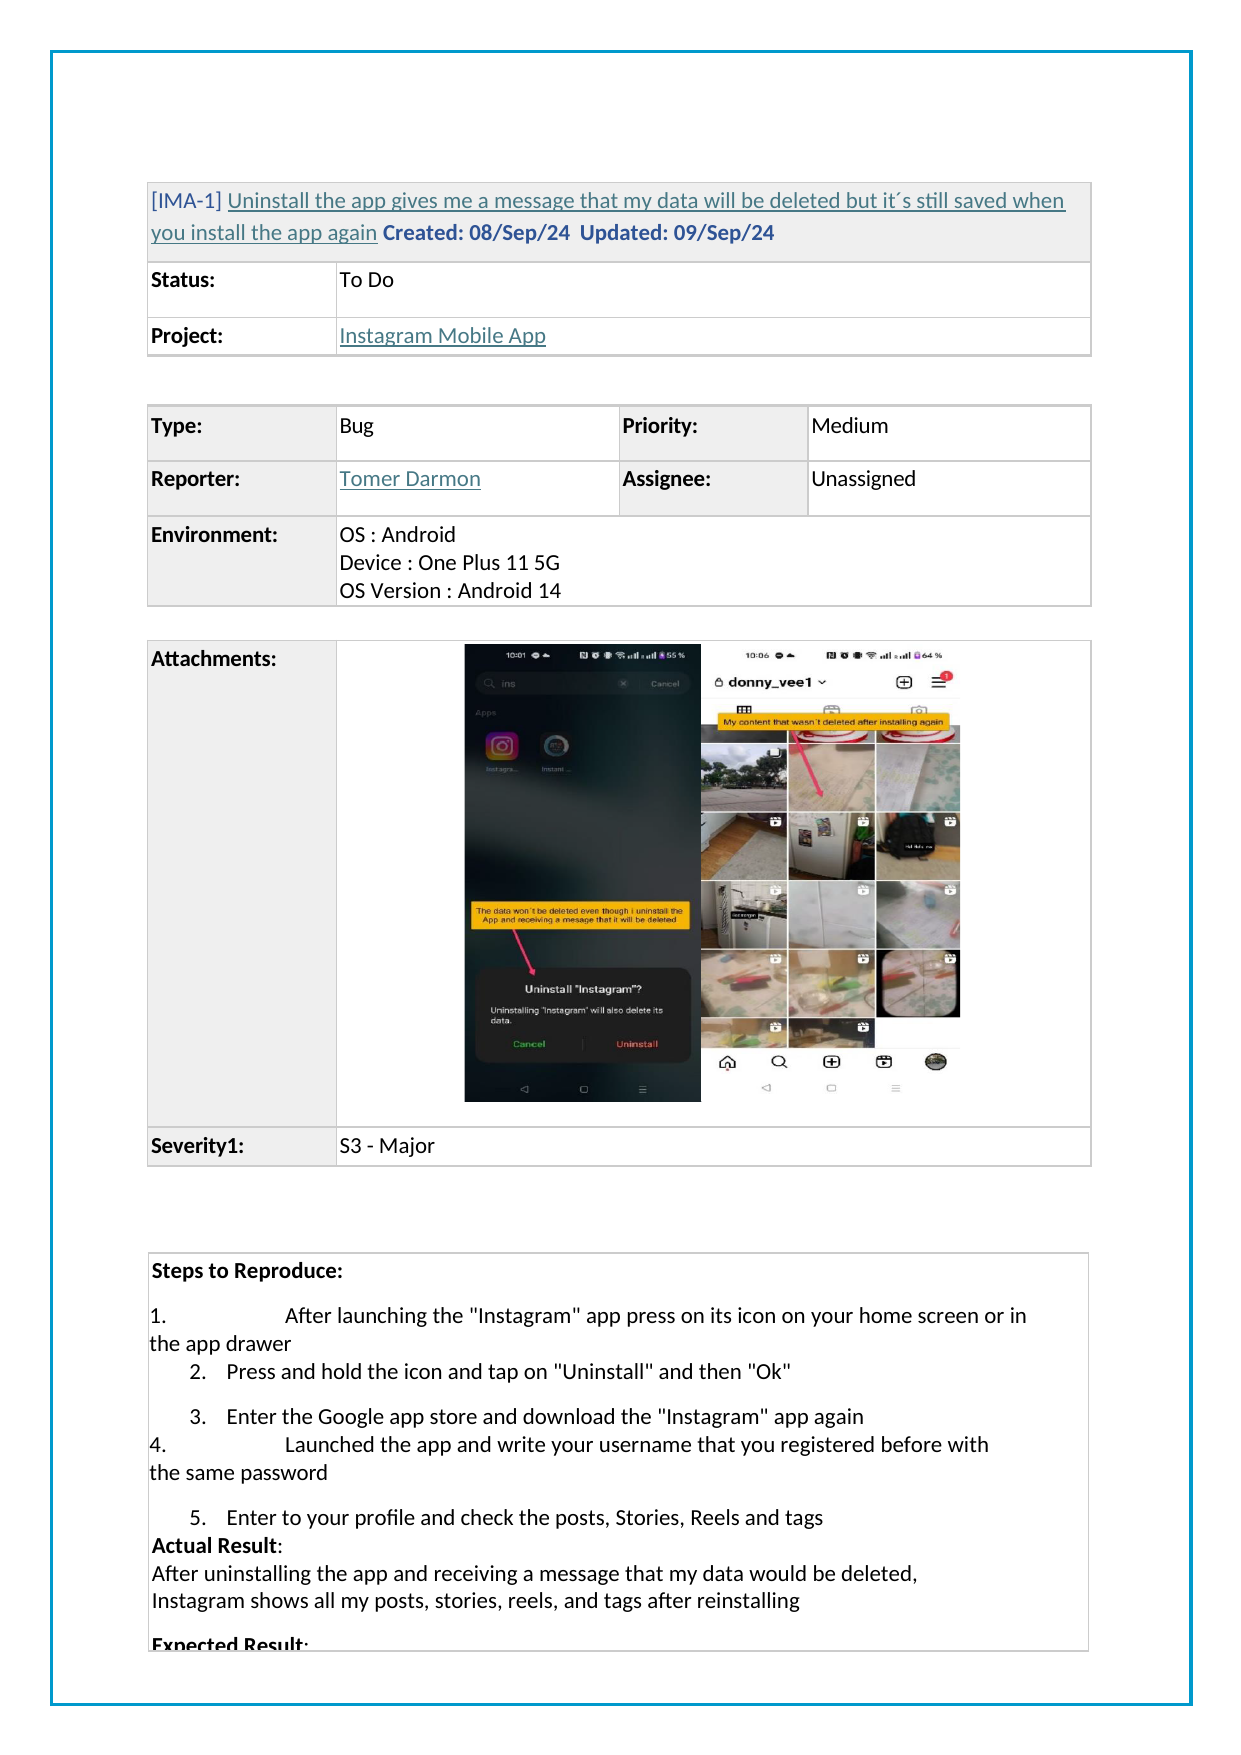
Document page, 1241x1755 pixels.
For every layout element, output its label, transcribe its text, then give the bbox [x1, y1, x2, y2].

text After uninstalling the app and receiving a message that my data would be deleted, Instagram shows all my posts, stories, reels, and tags after reinstalling [152, 1559, 1004, 1614]
table_header Attachments: [148, 641, 336, 1126]
table_header Medium [809, 407, 1090, 460]
text Actual Result: [152, 1531, 1088, 1559]
table_cell Status: [148, 263, 336, 316]
list Enter the Google app store and download the "Instagram" app again [189, 1402, 1088, 1430]
list Press and hold the icon and tap on "Uninstall" and then "Ok" [189, 1357, 1088, 1386]
table_cell Reporter: [148, 462, 336, 515]
text Expected Result: [152, 1631, 1088, 1650]
list After launching the "Instagram" app press on its icon on your home screen or in the app drawer [149, 1301, 1044, 1357]
table_cell Environment: [148, 517, 336, 605]
table_cell Instagram Mobile App [337, 318, 1090, 354]
table_cell Unassigned [809, 462, 1090, 515]
table_cell Tomer Darmon [337, 462, 619, 515]
table_cell Project: [148, 318, 336, 354]
table_cell Severity1: [148, 1128, 336, 1165]
table_cell To Do [337, 263, 1090, 316]
table_header Priority: [620, 407, 807, 460]
table_header Type: [148, 407, 336, 460]
text Description [155, 1201, 271, 1229]
table_header Bug [337, 407, 619, 460]
table_cell S3 - Major [337, 1128, 1090, 1165]
list Enter to your profile and check the posts, Stories, Reels and tags [189, 1503, 1088, 1531]
table_cell Assignee: [620, 462, 807, 515]
text Steps to Reproduce: [152, 1257, 1088, 1285]
table_header [IMA-1] Uninstall the app gives me a message that my data will be deleted but it´s still saved when you install the app again Created: 08/Sep/24 Updated: 09/Sep/24 [148, 183, 1090, 261]
table_header [337, 641, 1090, 1126]
list Launched the app and write your username that you registered before with the same password [149, 1430, 1020, 1486]
table_cell OS : Android Device : One Plus 11 5G OS Version : Android 14 [337, 517, 1090, 605]
